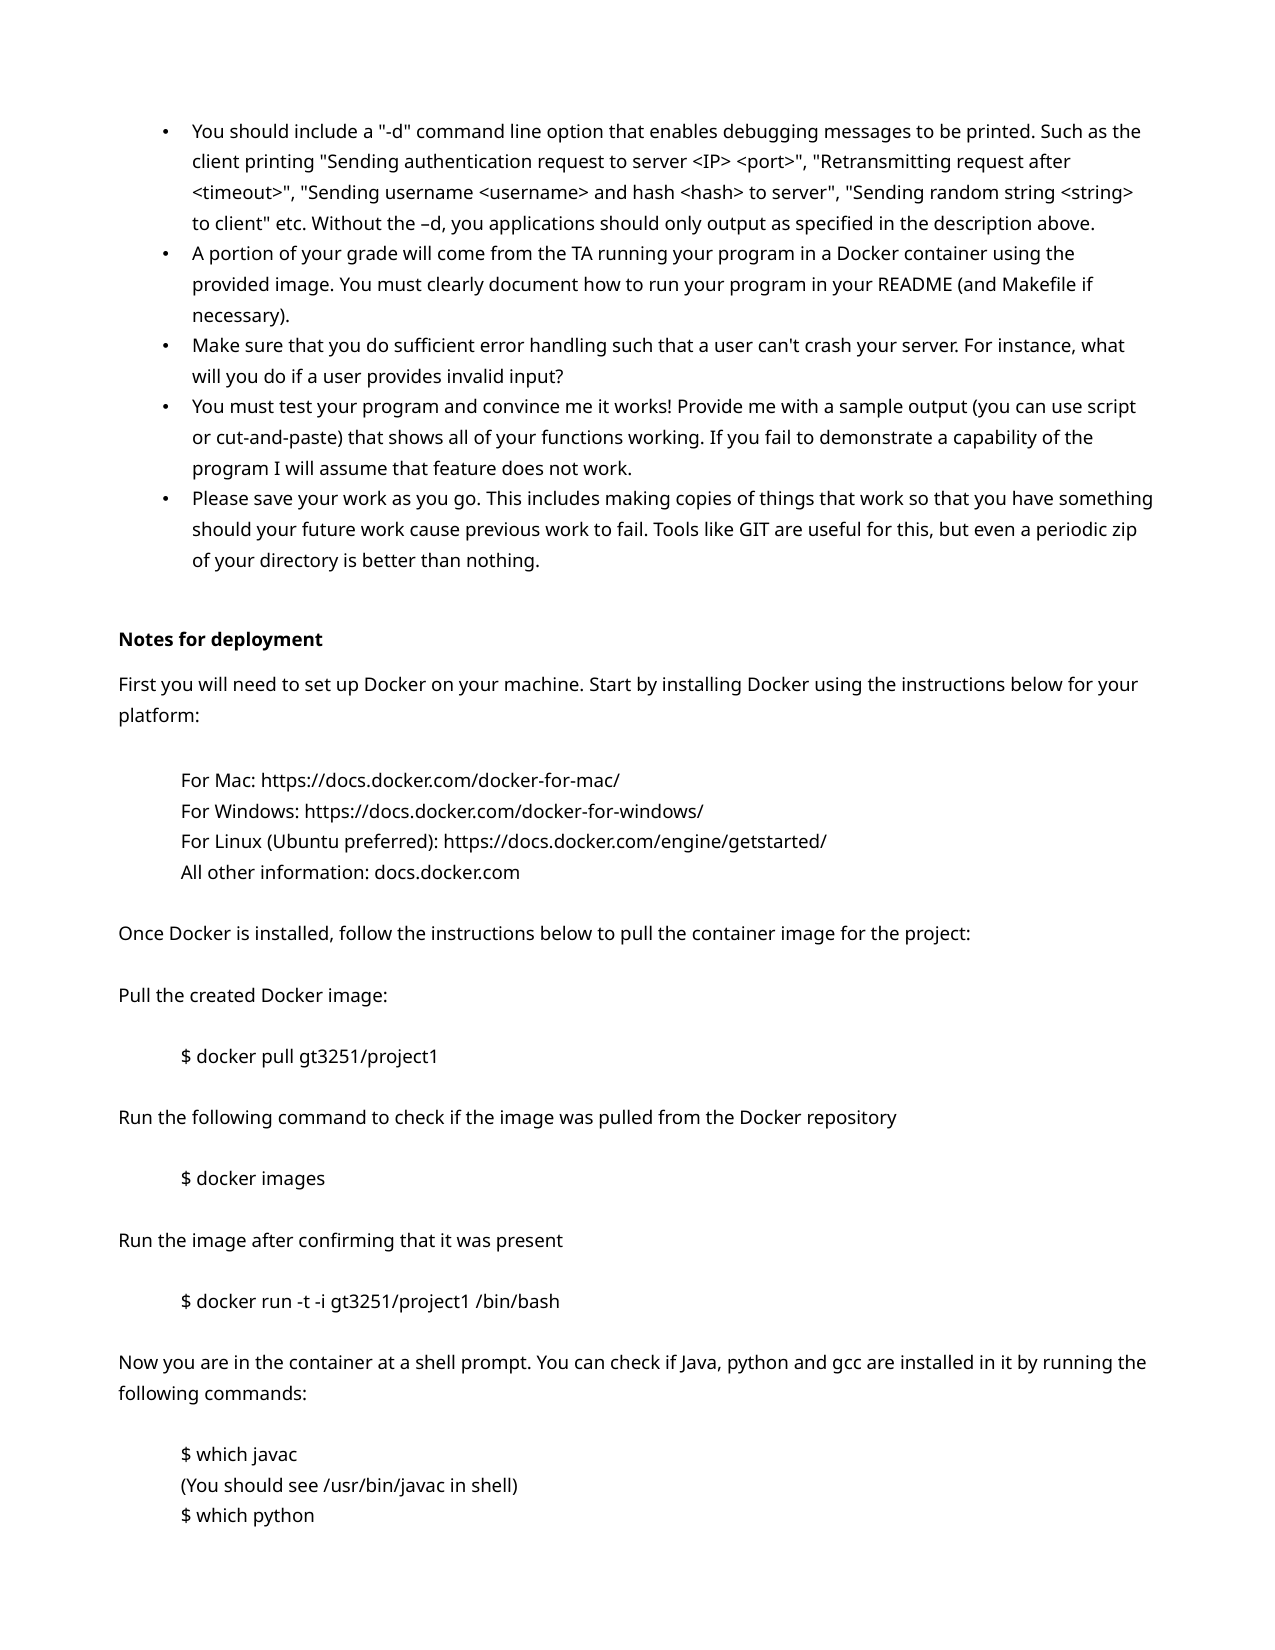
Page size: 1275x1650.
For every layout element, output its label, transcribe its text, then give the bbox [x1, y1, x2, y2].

list You should include a "-d" command line option that enables debugging messages to be printed. Such as the client printing "Sending authentication request to server <IP> <port>", "Retransmitting request after <timeout>", "Sending username <username> and hash <hash> to server", "Sending random string <string> to client" etc. Without the –d, you applications should only output as specified in the description above. [162, 118, 1157, 236]
text First you will need to set up Docker on your machine. Start by installing Docker using the instructions below for your platform: [118, 672, 1157, 728]
text For Linux (Ubuntu preferred): https://docs.docker.com/engine/getstarted/ [181, 829, 1157, 854]
text $ docker pull gt3251/project1 [181, 1043, 1157, 1099]
text Run the image after confirming that it was present [118, 1227, 1157, 1283]
list Please save your work as you go. This includes making copies of things that work so that you have something should your future work cause previous work to fail. Tools like GIT are useful for this, but even a periodic zip of your directory is better than nothing. [162, 486, 1157, 572]
text $ which javac [181, 1441, 1157, 1467]
text Run the following command to check if the image was pulled from the Docker repository [118, 1104, 1157, 1161]
text Now you are in the container at a shell prompt. You can check if Java, python and gcc are installed in it by running the following commands: [118, 1349, 1157, 1436]
text For Mac: https://docs.docker.com/docker-for-mac/ [181, 767, 1157, 793]
text (You should see /usr/bin/javac in shell) [181, 1472, 1157, 1497]
text $ docker images [181, 1166, 1157, 1222]
list A portion of your grade will come from the TA running your program in a Docker container using the provided image. You must clearly document how to run your program in your README (and Makefile if necessary). [162, 241, 1157, 327]
text Pull the created Docker image: [118, 982, 1157, 1038]
text For Windows: https://docs.docker.com/docker-for-windows/ [181, 798, 1157, 824]
list Make sure that you do sufficient error handling such that a user can't crash your server. For instance, what will you do if a user provides invalid input? [162, 332, 1157, 389]
text Once Docker is installed, follow the instructions below to pull the container image for the project: [118, 921, 1157, 977]
text $ docker run -t -i gt3251/project1 /bin/bash [181, 1288, 1157, 1344]
list You must test your program and convince me it works! Provide me with a sample output (you can use script or cut-and-paste) that shows all of your functions working. If you fail to demonstrate a capability of the program I will assume that feature does not work. [162, 394, 1157, 481]
text Notes for deployment [118, 627, 1157, 652]
text All other information: docs.docker.com [181, 859, 1157, 916]
text $ which python [181, 1502, 1157, 1528]
